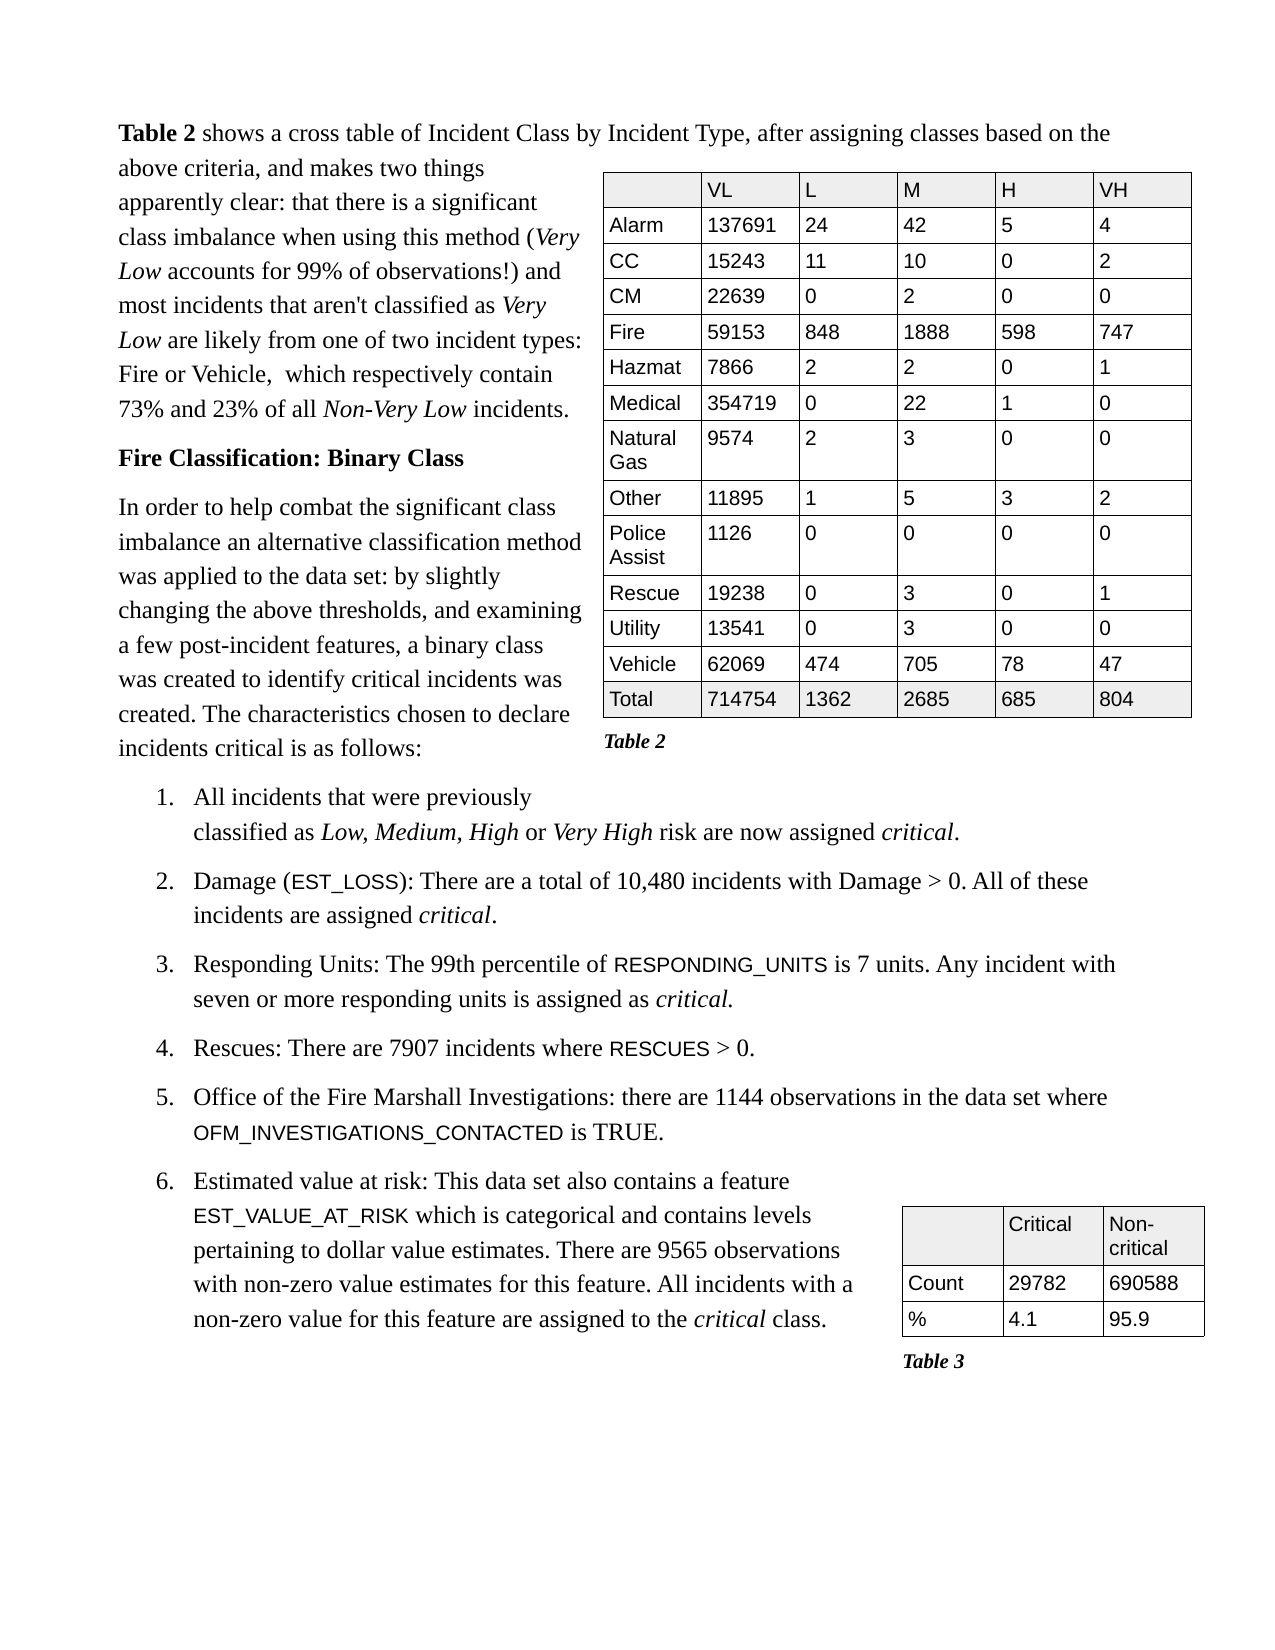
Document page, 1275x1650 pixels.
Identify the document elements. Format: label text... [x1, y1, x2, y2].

table_cell 0 [800, 516, 897, 575]
table_cell 0 [996, 516, 1093, 575]
table_header L [800, 173, 897, 207]
table_cell 22639 [702, 279, 799, 314]
table_cell 2 [800, 350, 897, 385]
table_cell 714754 [702, 682, 799, 717]
table_cell 29782 [1004, 1266, 1103, 1301]
table_cell 0 [996, 244, 1093, 278]
table_cell 4.1 [1004, 1302, 1103, 1336]
table_cell 474 [800, 647, 897, 681]
table_cell 0 [1094, 386, 1191, 420]
table_cell 10 [898, 244, 995, 278]
table_cell 1 [800, 481, 897, 515]
table_cell 0 [800, 611, 897, 646]
table_cell 78 [996, 647, 1093, 681]
table_cell 2685 [898, 682, 995, 717]
table_cell 1126 [702, 516, 799, 575]
table_cell Vehicle [604, 647, 701, 681]
table_cell Police Assist [604, 516, 701, 575]
list Damage (EST_LOSS): There are a total of 10,480 incidents with Damage > 0. All of these incidents are assigned critical. [156, 866, 1157, 929]
table_cell 0 [1094, 516, 1191, 575]
text Table 2 shows a cross table of Incident Class by Incident Type, after assigning classes based on the above criteria, and makes two things apparently clear: that there is a significant class imbalance when using this method (Very Low accounts for 99% of observations!) and most incidents that aren't classified as Very Low are likely from one of two incident types: Fire or Vehicle, which respectively contain 73% and 23% of all Non-Very Low incidents. [118, 118, 1194, 798]
table_cell Hazmat [604, 350, 701, 385]
table_cell Utility [604, 611, 701, 646]
table_cell 9574 [702, 421, 799, 480]
table_cell 690588 [1104, 1266, 1204, 1301]
table_cell 95.9 [1104, 1302, 1204, 1336]
table_header Critical [1004, 1207, 1103, 1265]
table_cell 11 [800, 244, 897, 278]
table_cell 19238 [702, 576, 799, 610]
table_cell 0 [996, 576, 1093, 610]
table_cell Fire [604, 315, 701, 349]
text In order to help combat the significant class imbalance an alternative classification method was applied to the data set: by slightly changing the above thresholds, and examining a few post-incident features, a binary class was created to identify critical incidents was created. The characteristics chosen to declare incidents critical is as follows: [118, 492, 600, 762]
table_header [604, 173, 701, 207]
table_cell 2 [898, 279, 995, 314]
table_cell 1 [1094, 350, 1191, 385]
table_cell 0 [800, 576, 897, 610]
table_cell 47 [1094, 647, 1191, 681]
table_cell 747 [1094, 315, 1191, 349]
table_cell 848 [800, 315, 897, 349]
table_cell 2 [1094, 481, 1191, 515]
table_cell 3 [898, 576, 995, 610]
table_cell 3 [898, 611, 995, 646]
table_cell 59153 [702, 315, 799, 349]
table_cell 3 [898, 421, 995, 480]
table_cell 804 [1094, 682, 1191, 717]
list Table 3 [902, 1349, 1204, 1373]
table_cell Total [604, 682, 701, 717]
list Responding Units: The 99th percentile of RESPONDING_UNITS is 7 units. Any incident with seven or more responding units is assigned as critical. [156, 949, 1157, 1013]
table_cell Medical [604, 386, 701, 420]
list All incidents that were previously classified as Low, Medium, High or Very High risk are now assigned critical. [156, 782, 1157, 846]
table_cell 7866 [702, 350, 799, 385]
table_cell 0 [800, 279, 897, 314]
table_cell 1 [996, 386, 1093, 420]
table_cell 598 [996, 315, 1093, 349]
table_cell 0 [800, 386, 897, 420]
table_header H [996, 173, 1093, 207]
table_cell 11895 [702, 481, 799, 515]
table_cell 705 [898, 647, 995, 681]
table_cell 15243 [702, 244, 799, 278]
table_cell 1362 [800, 682, 897, 717]
table_cell 137691 [702, 208, 799, 243]
table_cell 3 [996, 481, 1093, 515]
table_header Non-critical [1104, 1207, 1204, 1265]
table_cell Other [604, 481, 701, 515]
table_cell 685 [996, 682, 1093, 717]
table_header VH [1094, 173, 1191, 207]
table_header M [898, 173, 995, 207]
table_cell Natural Gas [604, 421, 701, 480]
table_cell 2 [1094, 244, 1191, 278]
table_cell CM [604, 279, 701, 314]
table_cell 5 [898, 481, 995, 515]
table_cell 354719 [702, 386, 799, 420]
table_cell % [903, 1302, 1003, 1336]
table_cell 0 [1094, 279, 1191, 314]
table_cell 24 [800, 208, 897, 243]
table_cell Count [903, 1266, 1003, 1301]
table_cell 0 [996, 611, 1093, 646]
list Office of the Fire Marshall Investigations: there are 1144 observations in the data set where OFM_INVESTIGATIONS_CONTACTED is TRUE. [156, 1082, 1157, 1145]
table_cell 0 [898, 516, 995, 575]
table_cell 0 [996, 421, 1093, 480]
table_cell CC [604, 244, 701, 278]
list Estimated value at risk: This data set also contains a feature EST_VALUE_AT_RISK which is categorical and contains levels pertaining to dollar value estimates. There are 9565 observations with non-zero value estimates for this feature. All incidents with a non-zero value for this feature are assigned to the critical class. [156, 1166, 1207, 1417]
list Rescues: There are 7907 incidents where RESCUES > 0. [156, 1033, 1157, 1062]
table_cell 4 [1094, 208, 1191, 243]
table_cell 0 [1094, 421, 1191, 480]
table_cell Alarm [604, 208, 701, 243]
table_cell 0 [1094, 611, 1191, 646]
table_header [903, 1207, 1003, 1265]
table_cell Rescue [604, 576, 701, 610]
table_cell 22 [898, 386, 995, 420]
table_header VL [702, 173, 799, 207]
text Fire Classification: Binary Class [118, 443, 600, 472]
table_cell 62069 [702, 647, 799, 681]
table_cell 0 [996, 279, 1093, 314]
table_cell 0 [996, 350, 1093, 385]
table_cell 2 [800, 421, 897, 480]
text Table 2 [603, 729, 1191, 753]
table_cell 1 [1094, 576, 1191, 610]
table_cell 1888 [898, 315, 995, 349]
table_cell 2 [898, 350, 995, 385]
table_cell 5 [996, 208, 1093, 243]
table_cell 13541 [702, 611, 799, 646]
table_cell 42 [898, 208, 995, 243]
